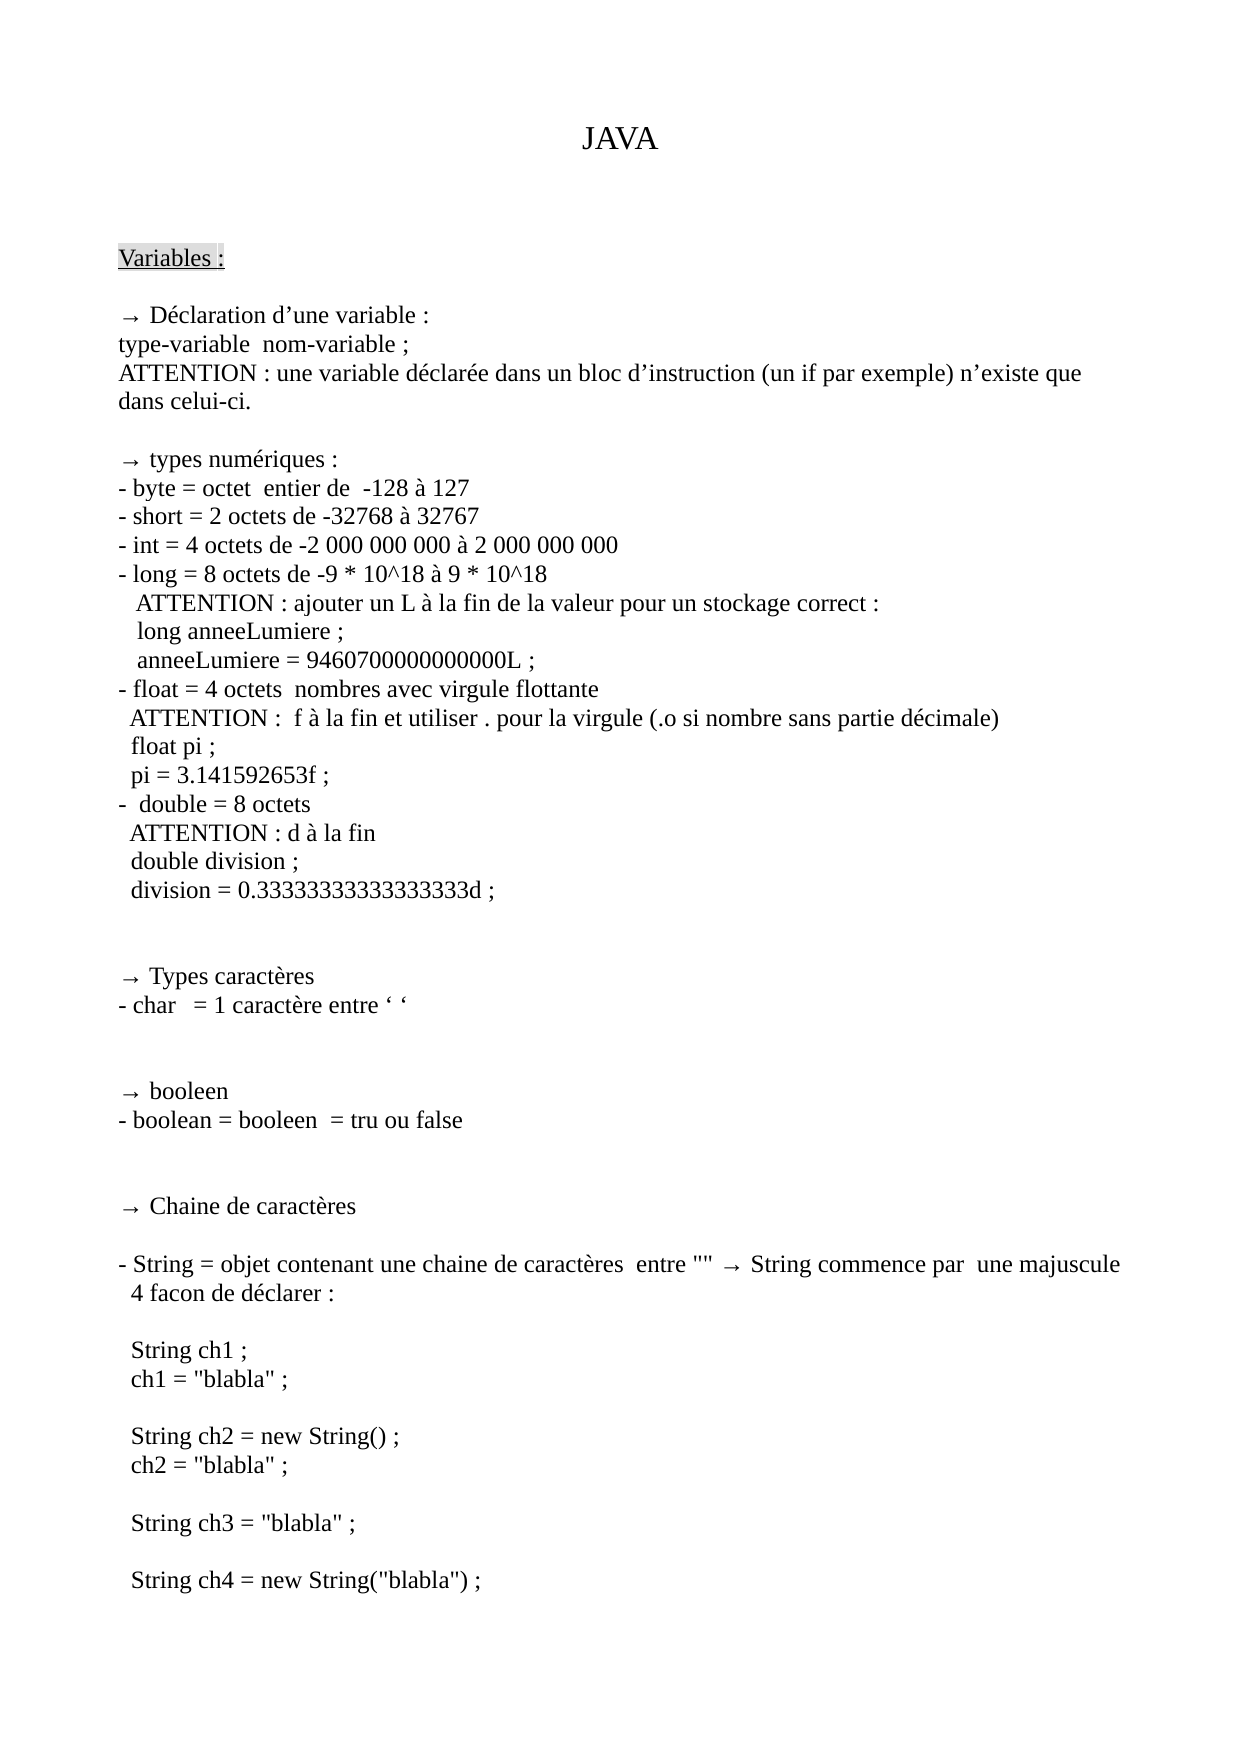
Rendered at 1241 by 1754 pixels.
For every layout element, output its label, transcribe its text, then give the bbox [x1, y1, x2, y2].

text → booleen [118, 1076, 1122, 1105]
text ATTENTION : d à la fin [118, 818, 1122, 846]
text ATTENTION : ajouter un L à la fin de la valeur pour un stockage correct : [118, 588, 1122, 616]
text pi = 3.141592653f ; [118, 760, 1122, 789]
text 4 facon de déclarer : [118, 1278, 1122, 1306]
text long anneeLumiere ; [118, 616, 1122, 645]
text - int = 4 octets de -2 000 000 000 à 2 000 000 000 [118, 530, 1122, 559]
text - double = 8 octets [118, 789, 1122, 818]
text ATTENTION : une variable déclarée dans un bloc d’instruction (un if par exemple) n’existe que dans celui-ci. [118, 358, 1122, 415]
text anneeLumiere = 9460700000000000L ; [118, 645, 1122, 674]
text - char = 1 caractère entre ‘ ‘ [118, 990, 1122, 1019]
text - byte = octet entier de -128 à 127 [118, 473, 1122, 501]
text String ch1 ; [118, 1335, 1122, 1364]
text ATTENTION : f à la fin et utiliser . pour la virgule (.o si nombre sans partie décimale) [118, 703, 1122, 731]
text → Chaine de caractères [118, 1191, 1122, 1220]
text double division ; [118, 846, 1122, 875]
text - long = 8 octets de -9 * 10^18 à 9 * 10^18 [118, 559, 1122, 588]
text - boolean = booleen = tru ou false [118, 1105, 1122, 1134]
text → Déclaration d’une variable : [118, 300, 1122, 329]
text → Types caractères [118, 961, 1122, 990]
text division = 0.33333333333333333d ; [118, 875, 1122, 904]
text String ch3 = "blabla" ; [118, 1508, 1122, 1536]
text float pi ; [118, 731, 1122, 760]
text - float = 4 octets nombres avec virgule flottante [118, 674, 1122, 703]
text JAVA [118, 118, 1122, 156]
text ch2 = "blabla" ; [118, 1450, 1122, 1479]
text String ch4 = new String("blabla") ; [118, 1565, 1122, 1594]
text → types numériques : [118, 444, 1122, 473]
text - short = 2 octets de -32768 à 32767 [118, 501, 1122, 530]
text Variables : [118, 243, 1122, 271]
text ch1 = "blabla" ; [118, 1364, 1122, 1393]
text String ch2 = new String() ; [118, 1421, 1122, 1450]
text type-variable nom-variable ; [118, 329, 1122, 358]
text - String = objet contenant une chaine de caractères entre "" → String commence par une majuscule [118, 1249, 1122, 1278]
